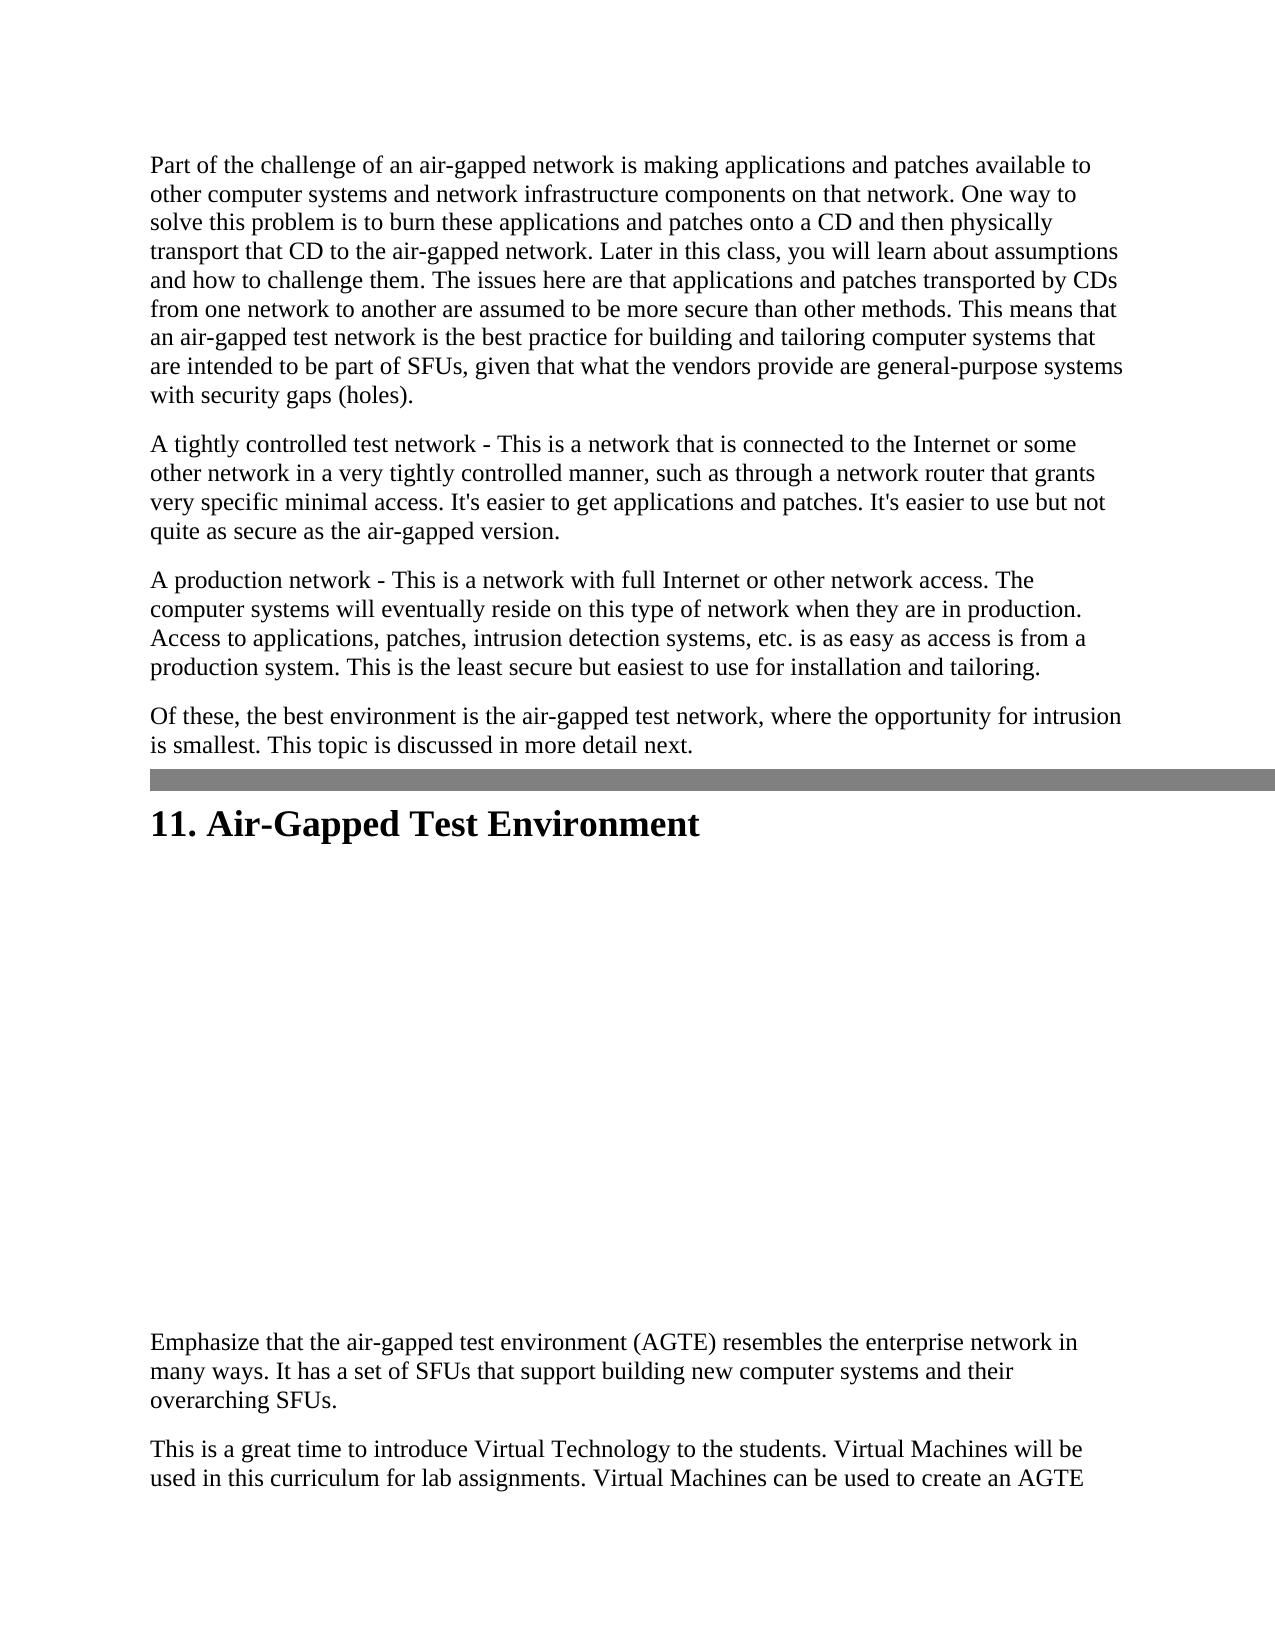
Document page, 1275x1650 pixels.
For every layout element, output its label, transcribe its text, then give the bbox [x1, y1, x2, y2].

text A production network - This is a network with full Internet or other network access. The computer systems will eventually reside on this type of network when they are in production. Access to applications, patches, intrusion detection systems, etc. is as easy as access is from a production system. This is the least secure but easiest to use for installation and tailoring. [150, 565, 1125, 680]
text A tightly controlled test network - This is a network that is connected to the Internet or some other network in a very tightly controlled manner, such as through a network router that grants very specific minimal access. It's easier to get applications and patches. It's easier to use but not quite as secure as the air-gapped version. [150, 429, 1125, 544]
subtitle 11. Air-Gapped Test Environment [150, 801, 1125, 844]
text Part of the challenge of an air-gapped network is making applications and patches available to other computer systems and network infrastructure components on that network. One way to solve this problem is to burn these applications and patches onto a CD and then physically transport that CD to the air-gapped network. Later in this class, you will learn about assumptions and how to challenge them. The issues here are that applications and patches transported by CDs from one network to another are assumed to be more secure than other methods. This means that an air-gapped test network is the best practice for building and tailoring computer systems that are intended to be part of SFUs, given that what the vendors provide are general-purpose systems with security gaps (holes). [150, 150, 1125, 409]
text Emphasize that the air-gapped test environment (AGTE) resembles the enterprise network in many ways. It has a set of SFUs that support building new computer systems and their overarching SFUs. [150, 1327, 1125, 1413]
text Of these, the best environment is the air-gapped test network, where the opportunity for intrusion is smallest. This topic is discussed in more detail next. [150, 701, 1125, 759]
text This is a great time to introduce Virtual Technology to the students. Virtual Machines will be used in this curriculum for lab assignments. Virtual Machines can be used to create an AGTE [150, 1434, 1125, 1492]
